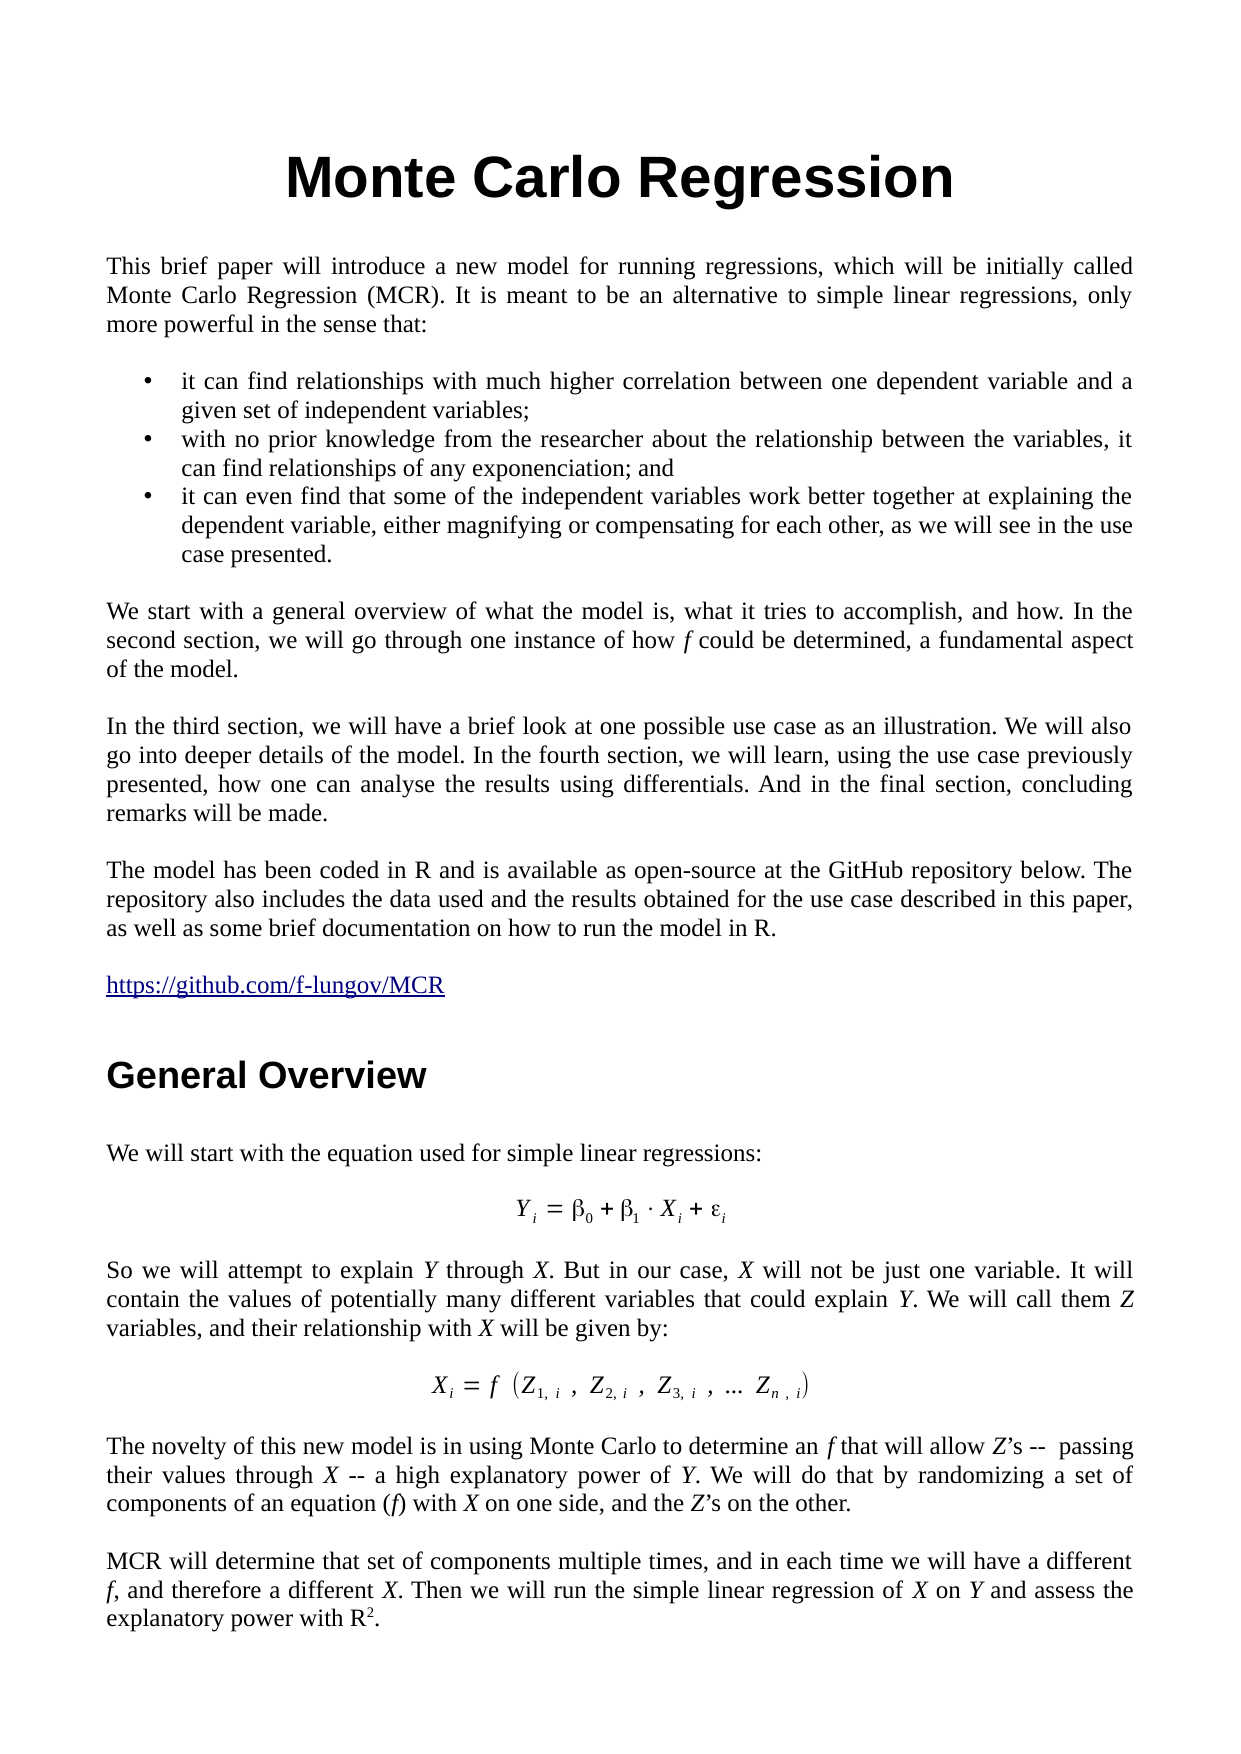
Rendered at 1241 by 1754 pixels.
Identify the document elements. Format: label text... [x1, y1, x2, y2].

text MCR will determine that set of components multiple times, and in each time we will have a different f, and therefore a different X. Then we will run the simple linear regression of X on Y and assess the explanatory power with R2. [106, 1546, 1134, 1632]
text https://github.com/f-lungov/MCR [106, 970, 1134, 999]
text In the third section, we will have a brief look at one possible use case as an illustration. We will also go into deeper details of the model. In the fourth section, we will learn, using the use case previously presented, how one can analyse the results using differentials. And in the final section, concluding remarks will be made. [106, 711, 1134, 826]
text The novelty of this new model is in using Monte Carlo to determine an f that will allow Z’s -- passing their values through X -- a high explanatory power of Y. We will do that by randomizing a set of components of an equation (f) with X on one side, and the Z’s on the other. [106, 1431, 1134, 1517]
title Monte Carlo Regression [106, 143, 1134, 210]
text So we will attempt to explain Y through X. But in our case, X will not be just one variable. It will contain the values of potentially many different variables that could explain Y. We will call them Z variables, and their relationship with X will be given by: [106, 1255, 1134, 1341]
text We will start with the equation used for simple linear regressions: [106, 1138, 1134, 1166]
text The model has been coded in R and is available as open-source at the GitHub repository below. The repository also includes the data used and the results obtained for the use case described in this paper, as well as some brief documentation on how to run the model in R. [106, 855, 1134, 941]
text This brief paper will introduce a new model for running regressions, which will be initially called Monte Carlo Regression (MCR). It is meant to be an alternative to simple linear regressions, only more powerful in the sense that: [106, 251, 1134, 338]
list it can find relationships with much higher correlation between one dependent variable and a given set of independent variables; [144, 366, 1134, 424]
list it can even find that some of the independent variables work better together at explaining the dependent variable, either magnifying or compensating for each other, as we will see in the use case presented. [144, 481, 1134, 568]
list with no prior knowledge from the researcher about the relationship between the variables, it can find relationships of any exponenciation; and [144, 424, 1134, 481]
subtitle General Overview [106, 1053, 1134, 1096]
text We start with a general overview of what the model is, what it tries to accomplish, and how. In the second section, we will go through one instance of how f could be determined, a fundamental aspect of the model. [106, 596, 1134, 683]
